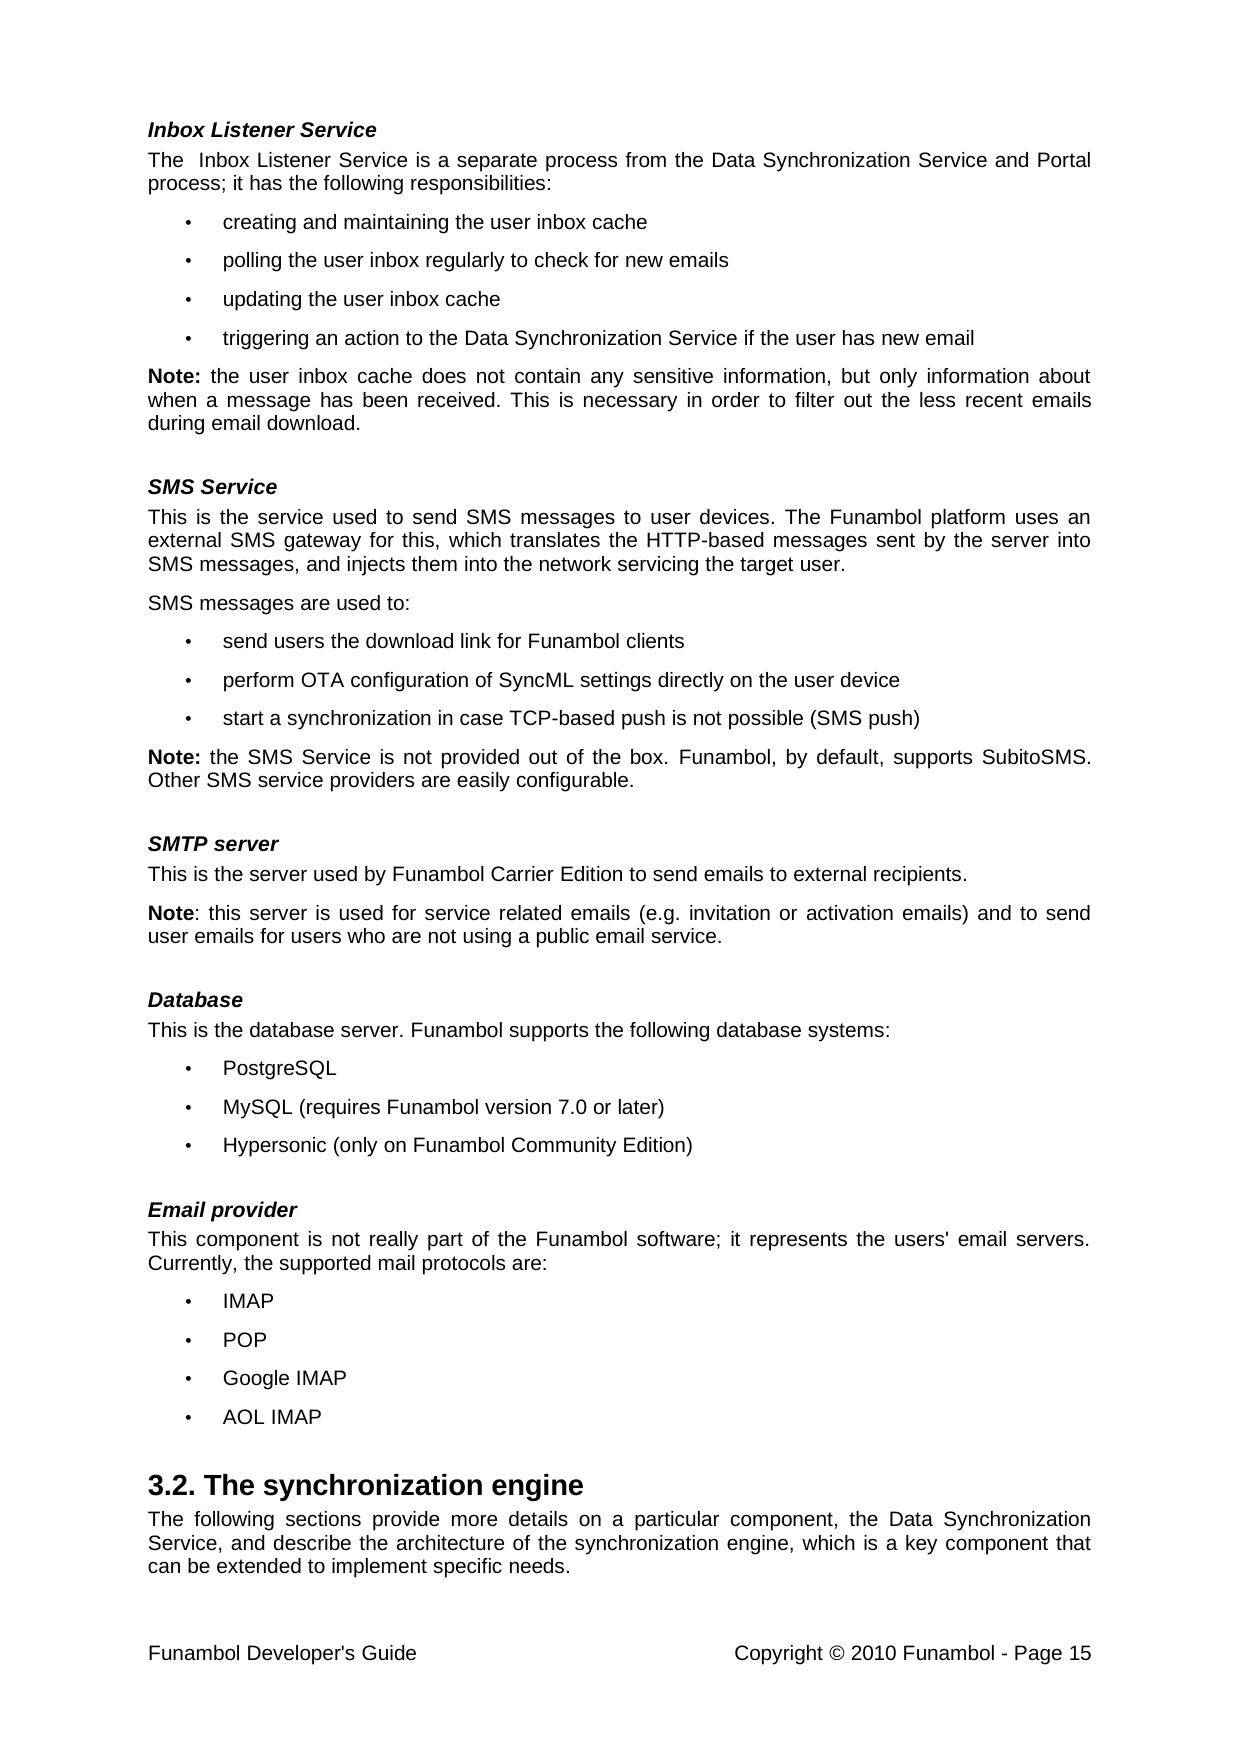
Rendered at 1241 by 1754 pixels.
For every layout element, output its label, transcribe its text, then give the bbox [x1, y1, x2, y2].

text The following sections provide more details on a particular component, the Data Synchronization Service, and describe the architecture of the synchronization engine, which is a key component that can be extended to implement specific needs. [148, 1508, 1093, 1578]
text Note: this server is used for service related emails (e.g. invitation or activation emails) and to send user emails for users who are not using a public email service. [148, 901, 1093, 948]
list send users the download link for Funambol clients [185, 629, 1093, 653]
text This is the database server. Funambol supports the following database systems: [148, 1018, 1093, 1042]
text This is the service used to send SMS messages to user devices. The Funambol platform uses an external SMS gateway for this, which translates the HTTP-based messages sent by the server into SMS messages, and injects them into the network servicing the target user. [148, 505, 1093, 576]
subtitle Inbox Listener Service [148, 118, 1093, 142]
list Google IMAP [185, 1367, 1093, 1390]
list IMAP [185, 1290, 1093, 1313]
list triggering an action to the Data Synchronization Service if the user has new email [185, 326, 1093, 349]
subtitle Database [148, 988, 1093, 1012]
list AOL IMAP [185, 1405, 1093, 1429]
list start a synchronization in case TCP-based push is not possible (SMS push) [185, 707, 1093, 730]
subtitle SMTP server [148, 832, 1093, 856]
text This is the server used by Funambol Carrier Edition to send emails to external recipients. [148, 862, 1093, 886]
text This component is not really part of the Funambol software; it represents the users' email servers. Currently, the supported mail protocols are: [148, 1228, 1093, 1275]
list PostgreSQL [185, 1057, 1093, 1080]
text The Inbox Listener Service is a separate process from the Data Synchronization Service and Portal process; it has the following responsibilities: [148, 148, 1093, 195]
subtitle Email provider [148, 1197, 1093, 1221]
list updating the user inbox cache [185, 287, 1093, 311]
list MySQL (requires Funambol version 7.0 or later) [185, 1095, 1093, 1119]
list Hypersonic (only on Funambol Community Edition) [185, 1134, 1093, 1157]
list Note: the SMS Service is not provided out of the box. Funambol, by default, supports SubitoSMS. Other SMS service providers are easily configurable. [148, 745, 1093, 792]
list POP [185, 1328, 1093, 1352]
list perform OTA configuration of SyncML settings directly on the user device [185, 668, 1093, 692]
subtitle The synchronization engine [148, 1469, 1093, 1501]
text Note: the user inbox cache does not contain any sensitive information, but only information about when a message has been received. This is necessary in order to filter out the less recent emails during email download. [148, 364, 1093, 435]
subtitle SMS Service [148, 475, 1093, 499]
list creating and maintaining the user inbox cache [185, 210, 1093, 234]
text SMS messages are used to: [148, 591, 1093, 614]
list polling the user inbox regularly to check for new emails [185, 249, 1093, 272]
